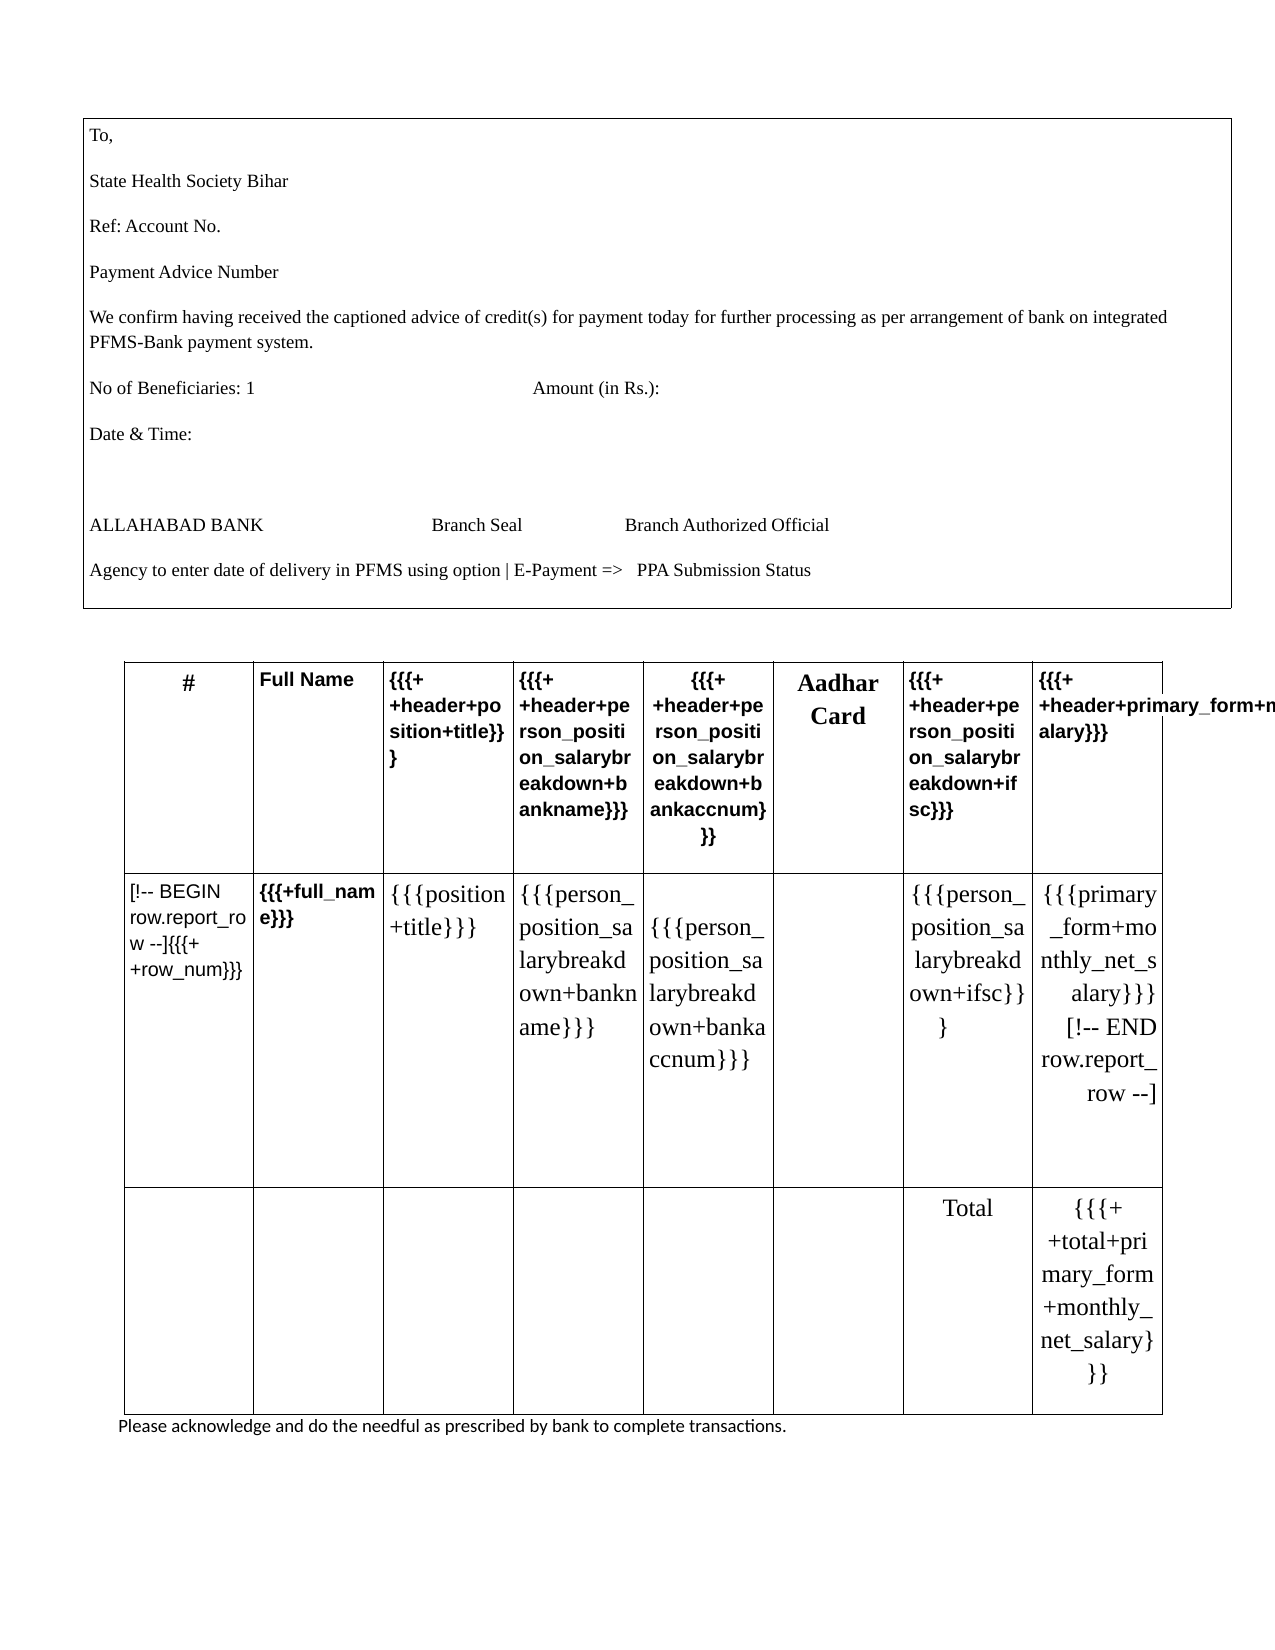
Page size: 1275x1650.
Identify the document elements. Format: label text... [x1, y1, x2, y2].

table_header {{{++header+person_position_salarybreakdown+ifsc}}} [904, 663, 1032, 873]
table_cell {{{++total+primary_form+monthly_net_salary}}} [1033, 1188, 1162, 1413]
table_cell [514, 1188, 643, 1413]
table_cell [125, 1188, 253, 1413]
table_cell [644, 1188, 773, 1413]
table_header {{{++header+person_position_salarybreakdown+bankaccnum}}} [644, 663, 773, 873]
table_cell {{{+full_name}}} [254, 874, 383, 1187]
table_header Aadhar Card [774, 663, 903, 873]
table_cell {{{person_position_salarybreakdown+ifsc}}} [904, 874, 1032, 1187]
table_cell [254, 1188, 383, 1413]
table_cell [774, 874, 903, 1187]
table_header {{{++header+person_position_salarybreakdown+bankname}}} [514, 663, 643, 873]
table_header # [125, 663, 253, 873]
table_cell {{{primary_form+monthly_net_salary}}}[!-- END row.report_row --] [1033, 874, 1162, 1187]
text Please acknowledge and do the needful as prescribed by bank to complete transactions. [118, 1414, 1157, 1437]
table_cell [!-- BEGIN row.report_row --]{{{++row_num}}} [125, 874, 253, 1187]
table_cell [774, 1188, 903, 1413]
table_cell {{{person_position_salarybreakdown+bankname}}} [514, 874, 643, 1187]
table_cell [384, 1188, 513, 1413]
table_header Full Name [254, 663, 383, 873]
table_cell {{{person_position_salarybreakdown+bankaccnum}}} [644, 874, 773, 1187]
table_header {{{++header+primary_form+monthly_net_salary}}} [1033, 663, 1162, 873]
table_header To, State Health Society Bihar Ref: Account No. Payment Advice Number We confirm having received the captioned advice of credit(s) for payment today for further processing as per arrangement of bank on integrated PFMS-Bank payment system. No of Beneficiaries: 1 Amount (in Rs.): Date & Time: ALLAHABAD BANK Branch Seal Branch Authorized Official Agency to enter date of delivery in PFMS using option | E-Payment => PPA Submission Status [84, 119, 1231, 607]
table_cell Total [904, 1188, 1032, 1413]
table_cell {{{position+title}}} [384, 874, 513, 1187]
table_header {{{++header+position+title}}} [384, 663, 513, 873]
